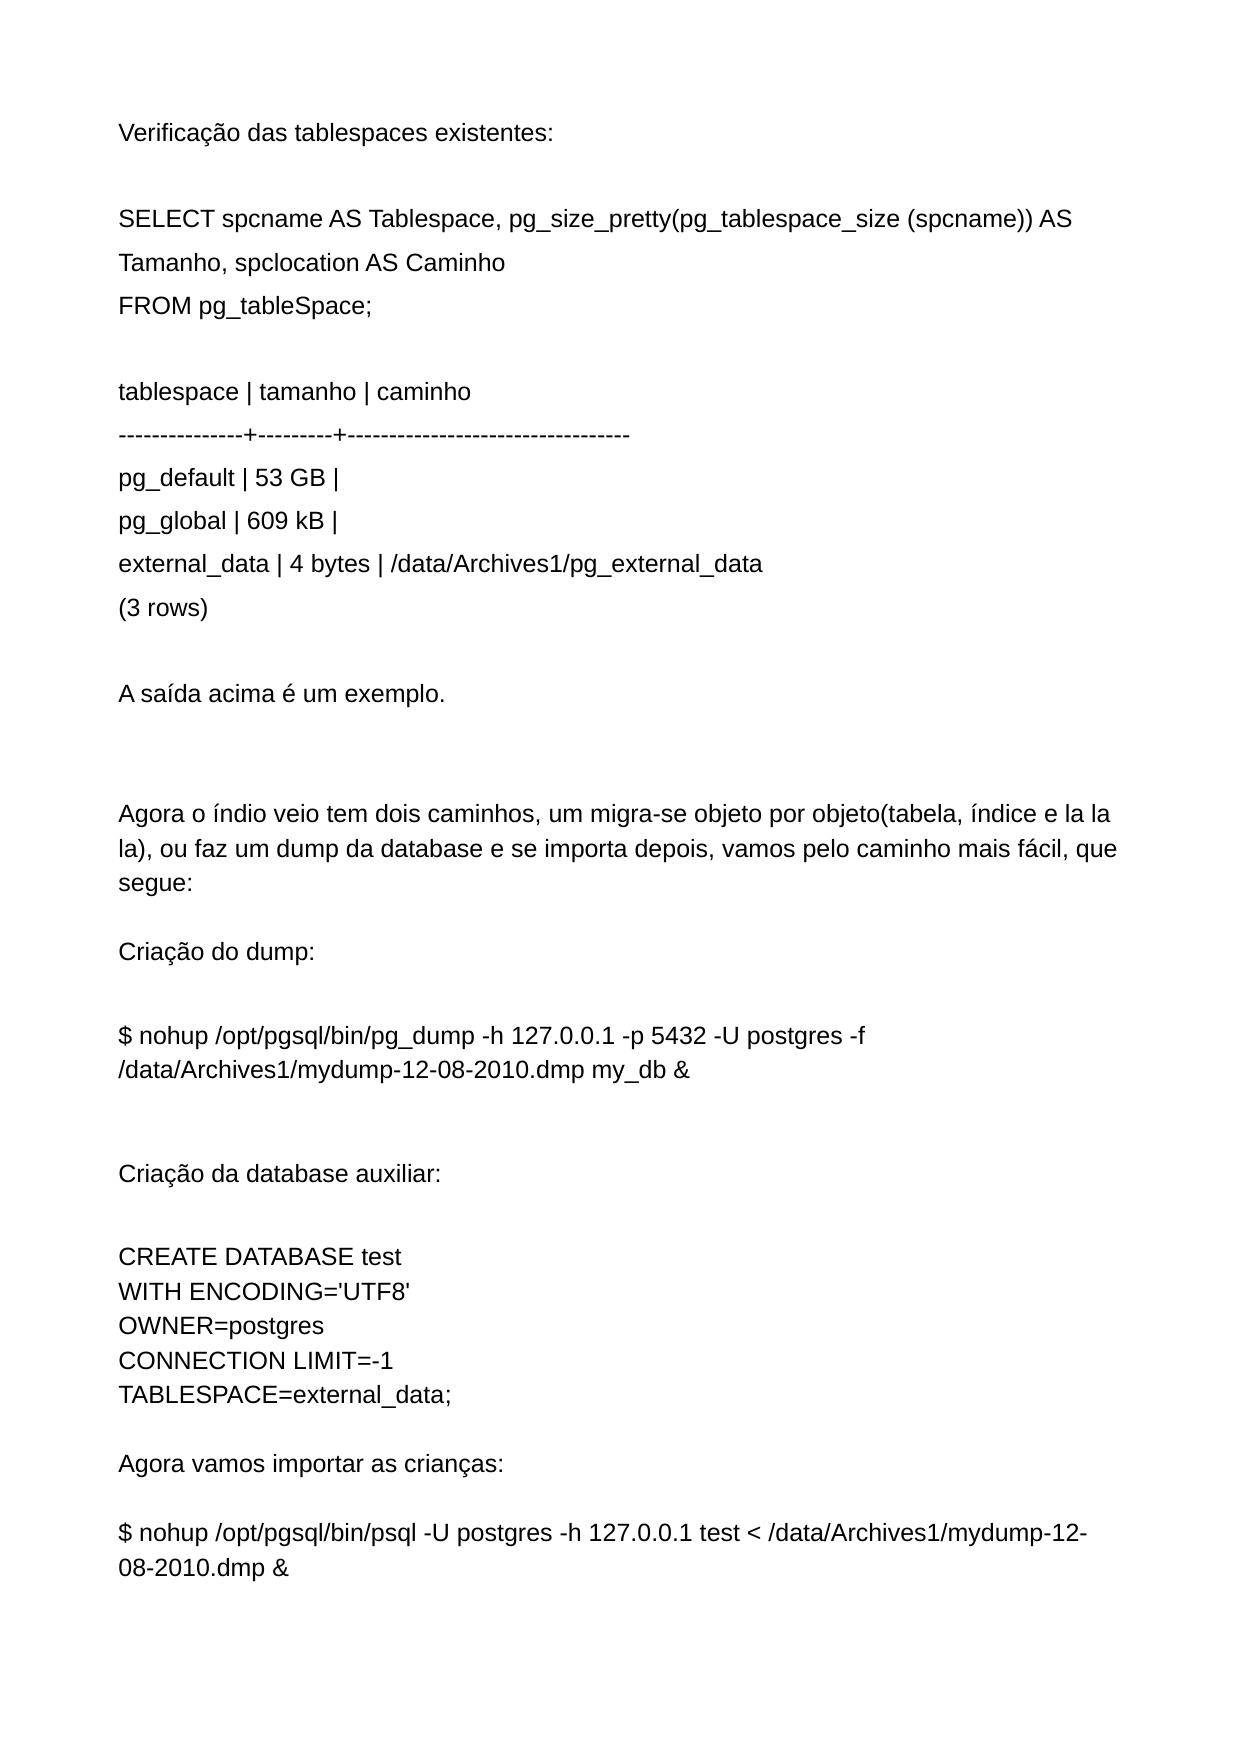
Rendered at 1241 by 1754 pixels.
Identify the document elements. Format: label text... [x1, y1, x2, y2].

text Verificação das tablespaces existentes: [118, 118, 1122, 147]
text CREATE DATABASE test [118, 1242, 1122, 1271]
text external_data | 4 bytes | /data/Archives1/pg_external_data [118, 549, 1122, 578]
text A saída acima é um exemplo. [118, 679, 1122, 707]
text WITH ENCODING='UTF8' [118, 1277, 1122, 1306]
text CONNECTION LIMIT=-1 [118, 1346, 1122, 1374]
text $ nohup /opt/pgsql/bin/pg_dump -h 127.0.0.1 -p 5432 -U postgres -f /data/Archives1/mydump-12-08-2010.dmp my_db & [118, 1021, 1122, 1084]
text Criação do dump: [118, 937, 1122, 966]
text Agora o índio veio tem dois caminhos, um migra-se objeto por objeto(tabela, índice e la la la), ou faz um dump da database e se importa depois, vamos pelo caminho mais fácil, que segue: [118, 799, 1122, 897]
text tablespace | tamanho | caminho [118, 377, 1122, 406]
text $ nohup /opt/pgsql/bin/psql -U postgres -h 127.0.0.1 test < /data/Archives1/mydump-12-08-2010.dmp & [118, 1518, 1122, 1581]
text FROM pg_tableSpace; [118, 291, 1122, 319]
text ---------------+---------+---------------------------------- [118, 420, 1122, 449]
text SELECT spcname AS Tablespace, pg_size_pretty(pg_tablespace_size (spcname)) AS Tamanho, spclocation AS Caminho [118, 204, 1122, 276]
text pg_default | 53 GB | [118, 463, 1122, 492]
text TABLESPACE=external_data; [118, 1380, 1122, 1409]
text Criação da database auxiliar: [118, 1159, 1122, 1188]
text OWNER=postgres [118, 1311, 1122, 1340]
text pg_global | 609 kB | [118, 506, 1122, 535]
text Agora vamos importar as crianças: [118, 1449, 1122, 1478]
text (3 rows) [118, 592, 1122, 621]
